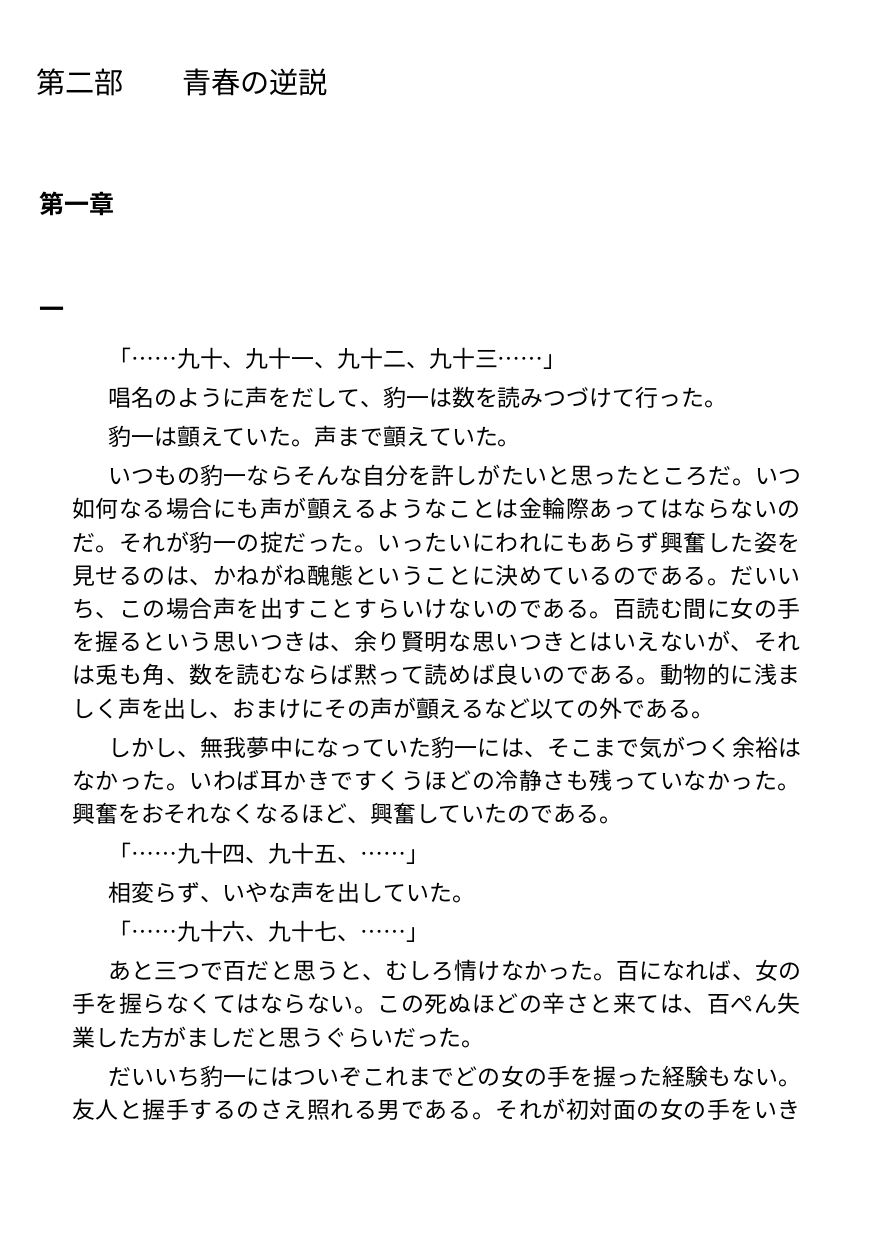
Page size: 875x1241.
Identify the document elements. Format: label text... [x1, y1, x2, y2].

text 「……九十、九十一、九十二、九十三……」 [72, 341, 802, 374]
text あと三つで百だと思うと、むしろ情けなかった。百になれば、女の手を握らなくてはならない。この死ぬほどの辛さと来ては、百ぺん失業した方がましだと思うぐらいだった。 [72, 953, 802, 1053]
text 唱名のように声をだして、豹一は数を読みつづけて行った。 [72, 380, 802, 413]
text 相変らず、いやな声を出していた。 [72, 874, 802, 908]
text いつもの豹一ならそんな自分を許しがたいと思ったところだ。いつ如何なる場合にも声が顫えるようなことは金輪際あってはならないのだ。それが豹一の掟だった。いったいにわれにもあらず興奮した姿を見せるのは、かねがね醜態ということに決めているのである。だいいち、この場合声を出すことすらいけないのである。百読む間に女の手を握るという思いつきは、余り賢明な思いつきとはいえないが、それは兎も角、数を読むならば黙って読めば良いのである。動物的に浅ましく声を出し、おまけにその声が顫えるなど以ての外である。 [72, 458, 802, 724]
text だいいち豹一にはついぞこれまでどの女の手を握った経験もない。友人と握手するのさえ照れる男である。それが初対面の女の手をいき [72, 1058, 802, 1125]
text 「……九十六、九十七、……」 [72, 914, 802, 947]
subtitle 第一章 [36, 182, 838, 224]
subtitle 第二部 青春の逆説 [36, 60, 838, 102]
text 「……九十四、九十五、……」 [72, 835, 802, 869]
subtitle 一 [36, 286, 838, 329]
text しかし、無我夢中になっていた豹一には、そこまで気がつく余裕はなかった。いわば耳かきですくうほどの冷静さも残っていなかった。興奮をおそれなくなるほど、興奮していたのである。 [72, 730, 802, 829]
text 豹一は顫えていた。声まで顫えていた。 [72, 419, 802, 452]
